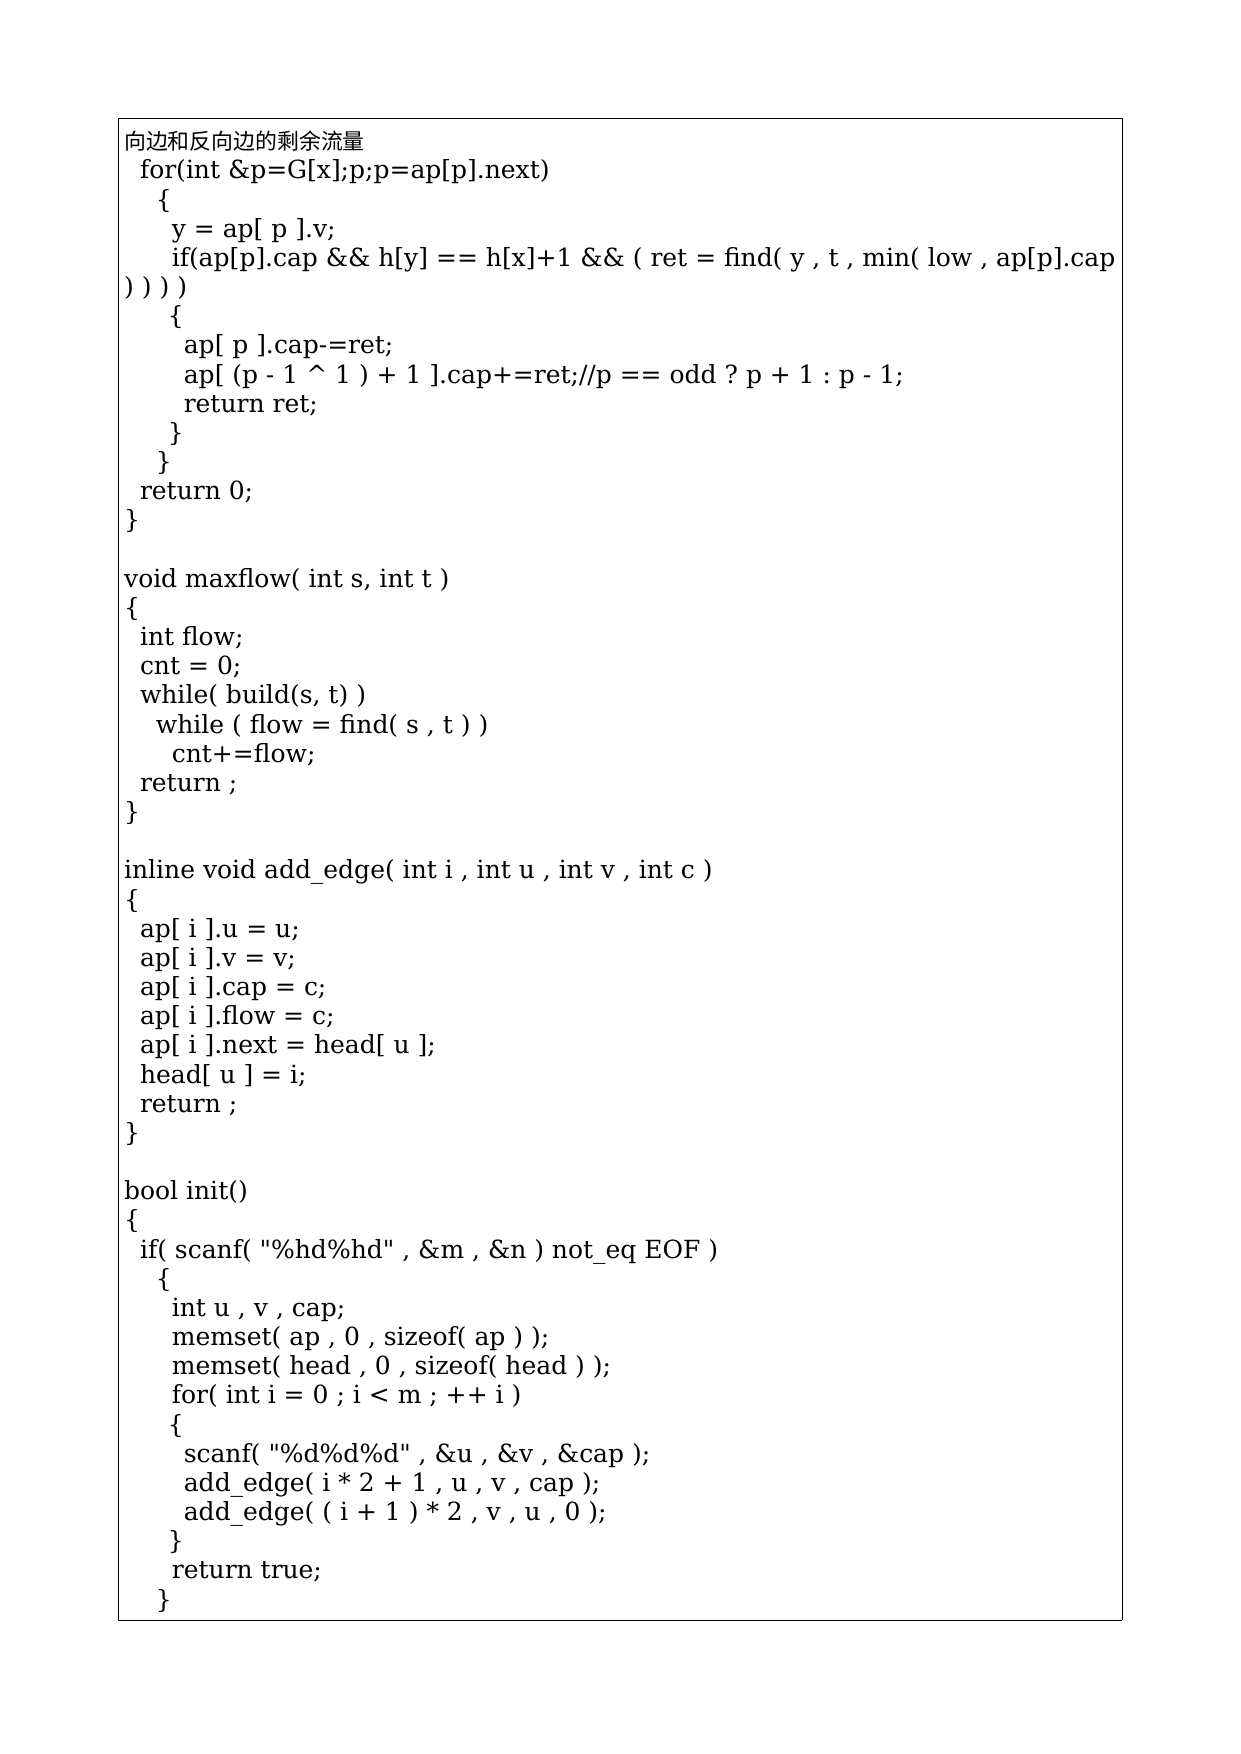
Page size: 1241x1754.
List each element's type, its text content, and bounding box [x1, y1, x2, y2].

table_header 向边和反向边的剩余流量 for(int &p=G[x];p;p=ap[p].next) { y = ap[ p ].v; if(ap[p].cap && h[y] == h[x]+1 && ( ret = find( y , t , min( low , ap[p].cap ) ) ) ) { ap[ p ].cap-=ret; ap[ (p - 1 ^ 1 ) + 1 ].cap+=ret;//p == odd ? p + 1 : p - 1; return ret; } } return 0; } void maxflow( int s, int t ) { int flow; cnt = 0; while( build(s, t) ) while ( flow = find( s , t ) ) cnt+=flow; return ; } inline void add_edge( int i , int u , int v , int c ) { ap[ i ].u = u; ap[ i ].v = v; ap[ i ].cap = c; ap[ i ].flow = c; ap[ i ].next = head[ u ]; head[ u ] = i; return ; } bool init() { if( scanf( "%hd%hd" , &m , &n ) not_eq EOF ) { int u , v , cap; memset( ap , 0 , sizeof( ap ) ); memset( head , 0 , sizeof( head ) ); for( int i = 0 ; i < m ; ++ i ) { scanf( "%d%d%d" , &u , &v , &cap ); add_edge( i * 2 + 1 , u , v , cap ); add_edge( ( i + 1 ) * 2 , v , u , 0 ); } return true; } [119, 119, 1122, 1620]
